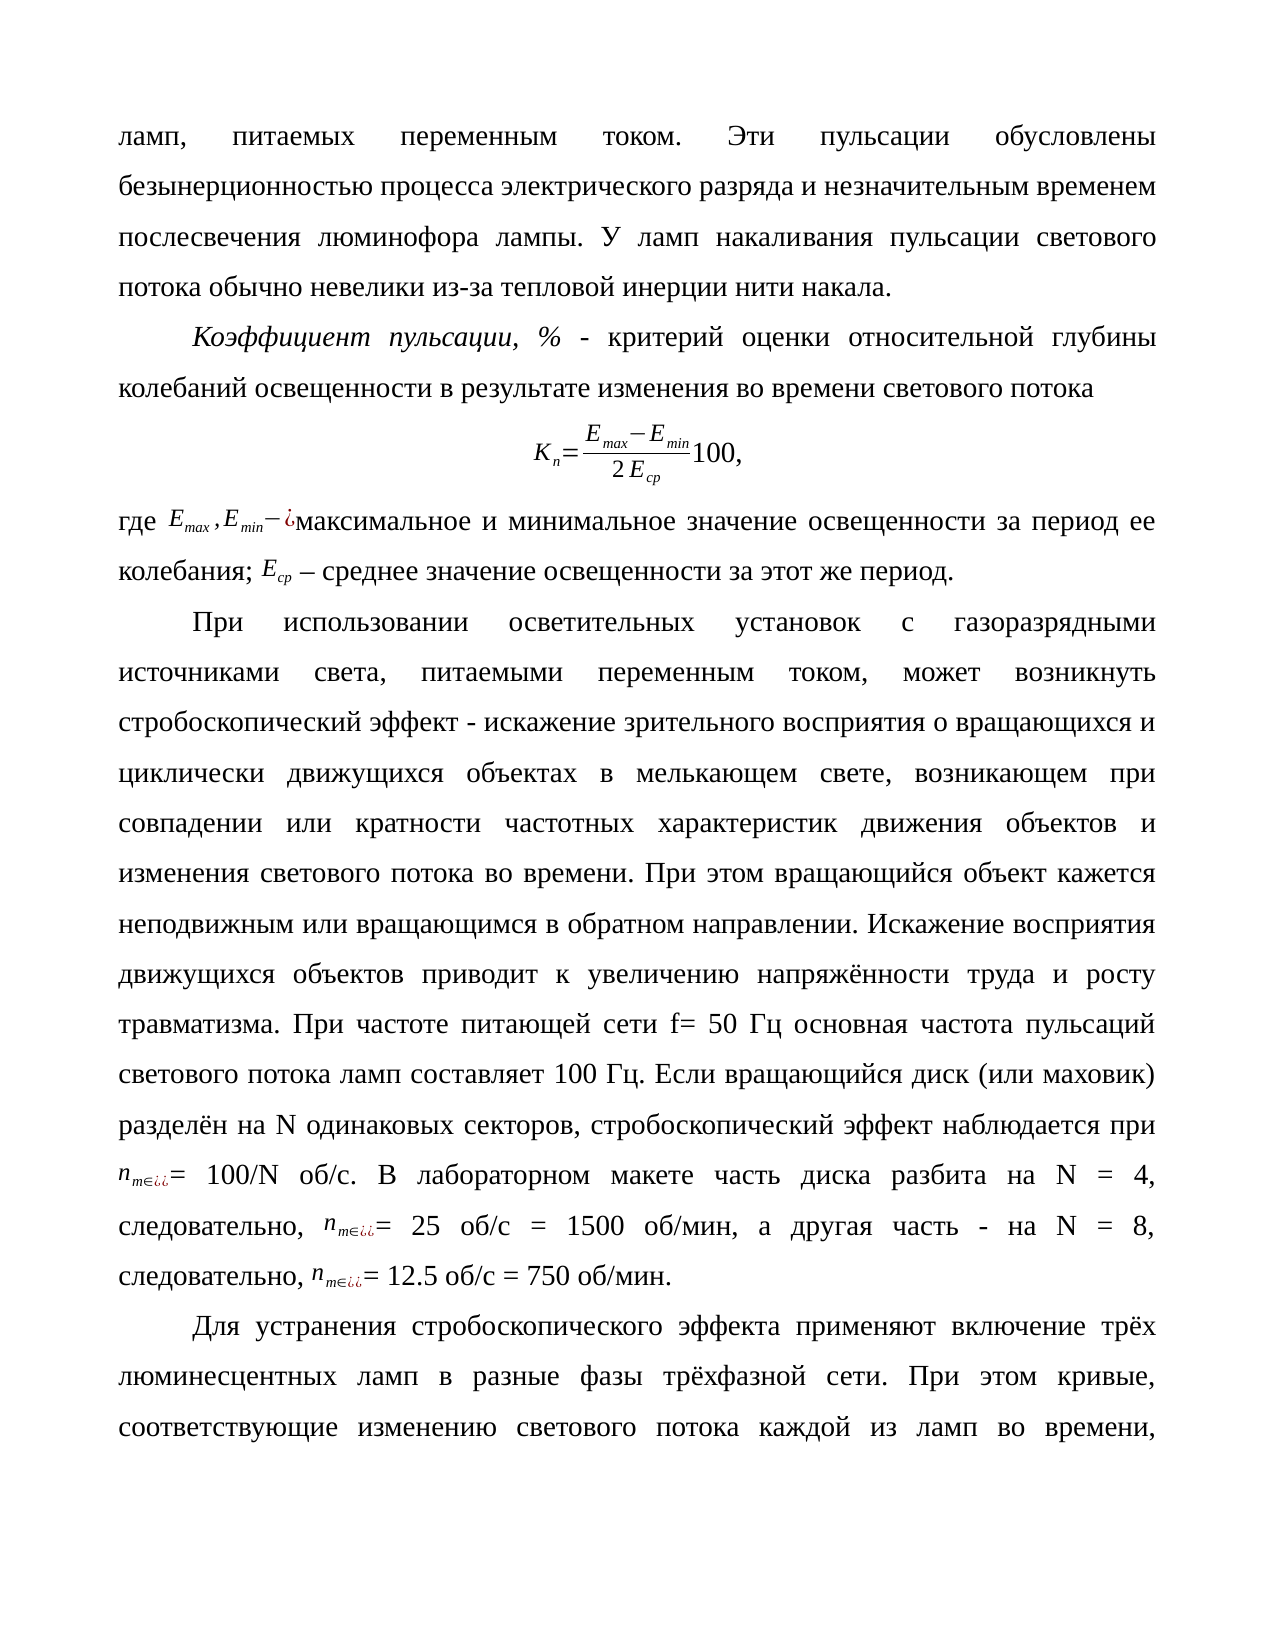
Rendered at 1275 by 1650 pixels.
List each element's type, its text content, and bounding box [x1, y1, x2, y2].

text Коэффициент пульсации, % - критерий оценки относительной глубины колебаний освещенности в результате изменения во времени светового потока [118, 319, 1157, 403]
text ламп, питаемых пе­ременным током. Эти пульсации обусловлены безынерционностью процесса электрического разряда и незначительным временем послесвечения люминофора лампы. У ламп накали­вания пульсации светового потока обычно невелики из-за тепловой инерции нити накала. [118, 118, 1157, 303]
text 100, [118, 420, 1157, 486]
text где максимальное и минимальное значение освещенности за период ее колебания; – среднее значение освещенности за этот же период. [118, 503, 1157, 587]
text Для устранения стробоскопического эффекта применяют включение трёх люминесцентных ламп в разные фазы трёхфазной сети. При этом кривые, соответствующие изменению светового потока каждой из ламп во времени, [118, 1308, 1157, 1442]
text При использовании осветительных установок с газоразрядными источниками света, питаемыми переменным током, может возникнуть стробоскопический эффект - искажение зрительного восприятия о вращающихся и циклически движущихся объектах в мелькающем свете, возникающем при совпадении или кратности частотных характеристик движения объектов и изменения светового потока во времени. При этом вращающийся объект кажется неподвижным или вращающимся в обратном направлении. Искажение восприятия движущихся объектов приводит к увеличению напряжённости труда и росту травматизма. При частоте питающей сети f= 50 Гц основная частота пульсаций светового потока ламп составляет 100 Гц. Если вращающийся диск (или маховик) разделён на N одинаковых секторов, стробоскопический эффект наблюдается при = 100/N об/с. В лабораторном макете часть диска разбита на N = 4, следовательно, = 25 об/с = 1500 об/мин, а другая часть - на N = 8, следовательно, = 12.5 об/с = 750 об/мин. [118, 604, 1157, 1291]
